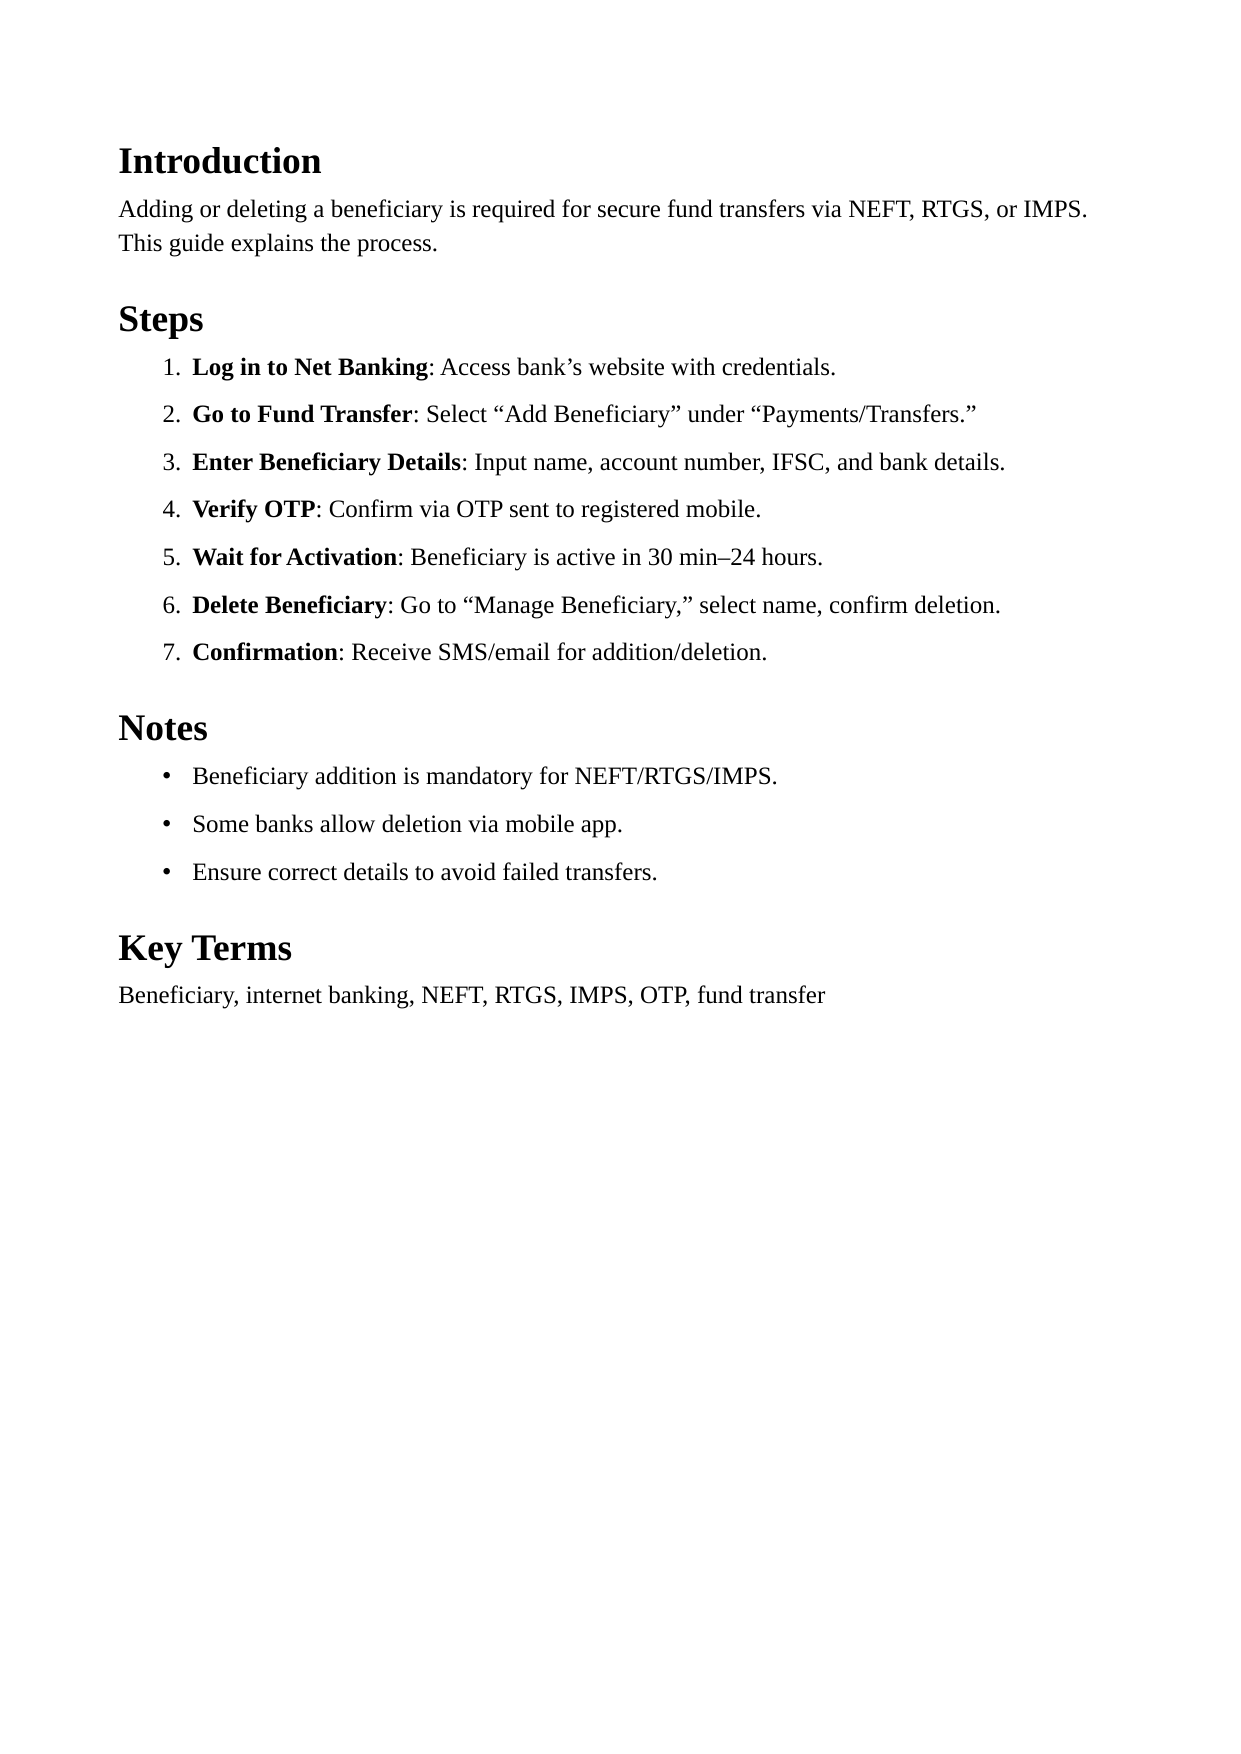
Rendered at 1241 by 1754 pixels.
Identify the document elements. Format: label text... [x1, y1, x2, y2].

subtitle Introduction [118, 139, 1122, 182]
list Beneficiary addition is mandatory for NEFT/RTGS/IMPS. [162, 761, 1122, 790]
list Log in to Net Banking: Access bank’s website with credentials. [162, 352, 1122, 380]
subtitle Key Terms [118, 925, 1122, 968]
list Some banks allow deletion via mobile app. [162, 809, 1122, 838]
list Wait for Activation: Beneficiary is active in 30 min–24 hours. [162, 542, 1122, 571]
text Beneficiary, internet banking, NEFT, RTGS, IMPS, OTP, fund transfer [118, 981, 1122, 1009]
list Delete Beneficiary: Go to “Manage Beneficiary,” select name, confirm deletion. [162, 590, 1122, 618]
list Go to Fund Transfer: Select “Add Beneficiary” under “Payments/Transfers.” [162, 399, 1122, 428]
subtitle Notes [118, 706, 1122, 749]
text Adding or deleting a beneficiary is required for secure fund transfers via NEFT, RTGS, or IMPS. This guide explains the process. [118, 194, 1122, 256]
subtitle Steps [118, 296, 1122, 339]
list Enter Beneficiary Details: Input name, account number, IFSC, and bank details. [162, 447, 1122, 476]
list Verify OTP: Confirm via OTP sent to registered mobile. [162, 494, 1122, 523]
list Confirmation: Receive SMS/email for addition/deletion. [162, 637, 1122, 666]
list Ensure correct details to avoid failed transfers. [162, 857, 1122, 885]
